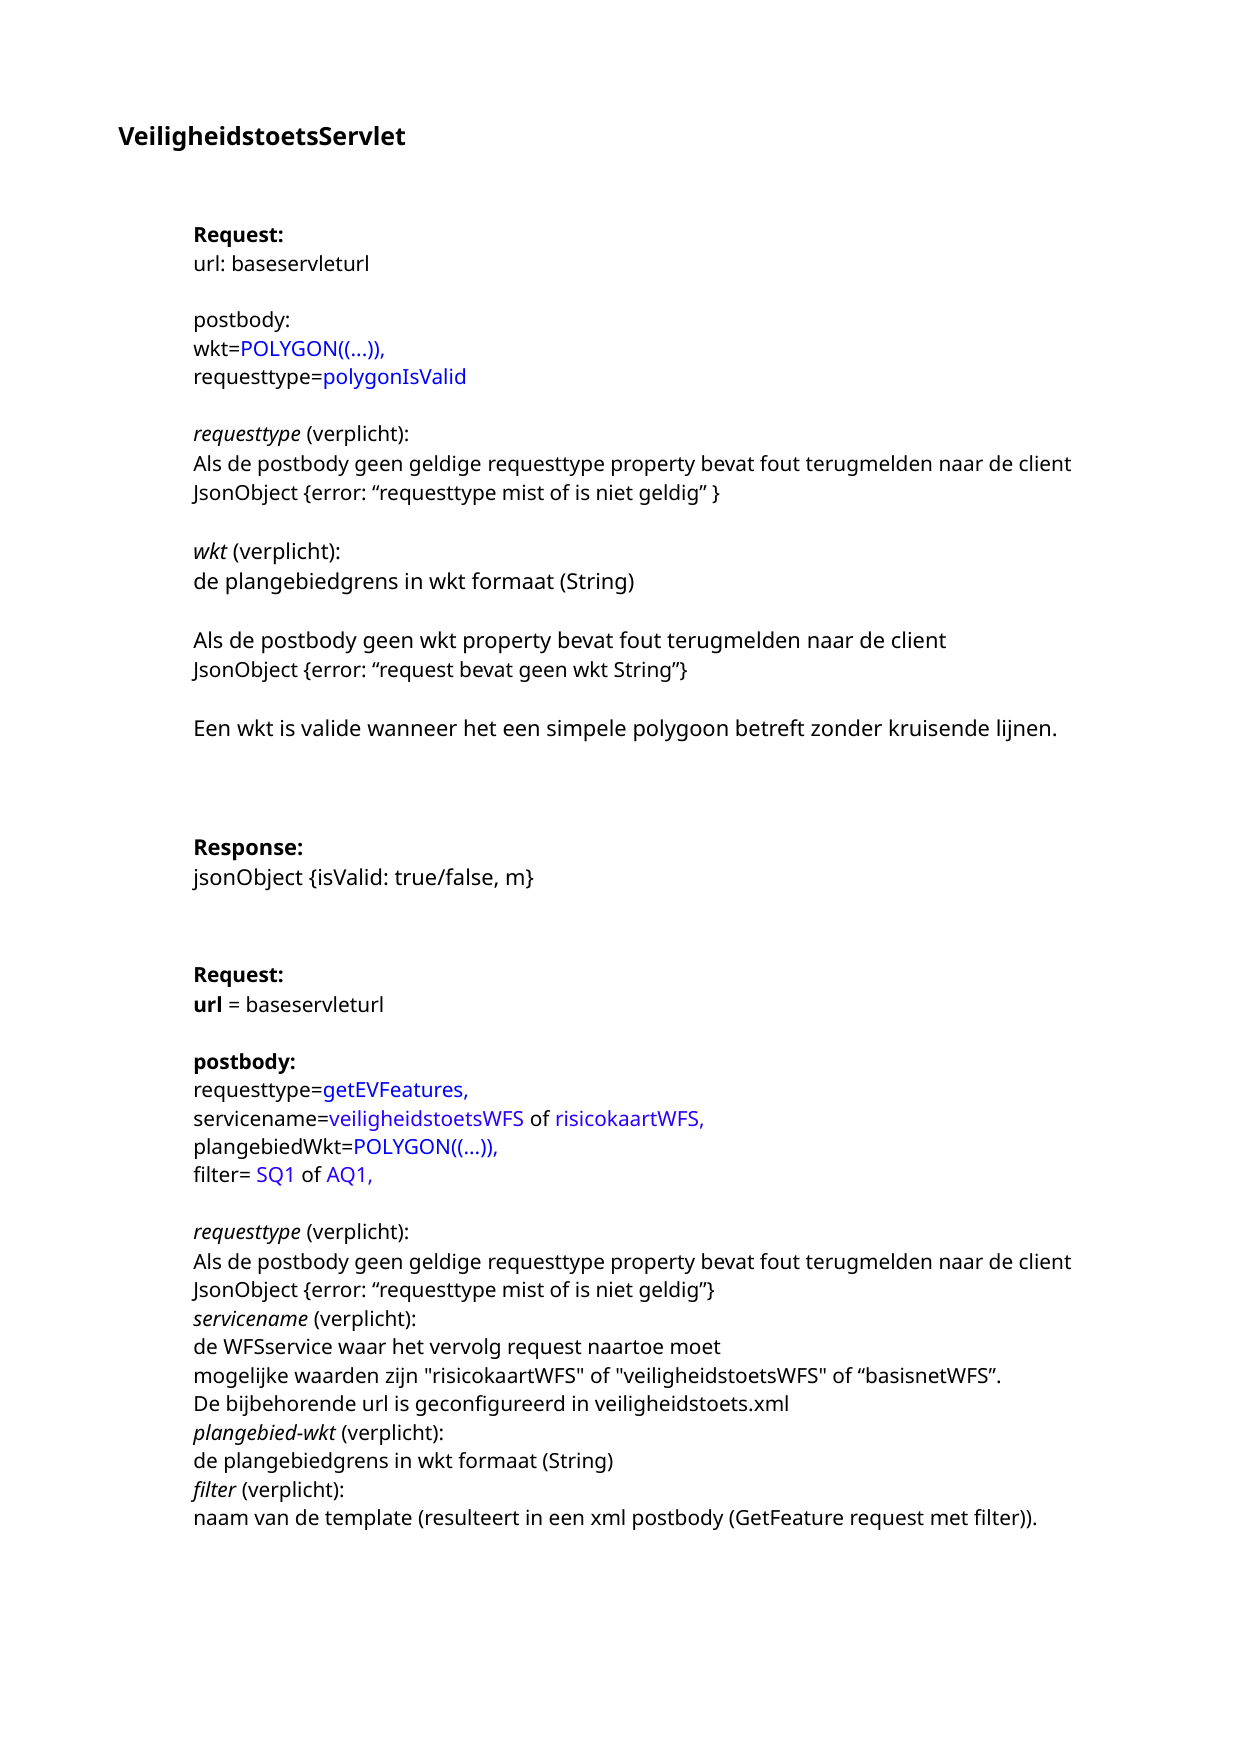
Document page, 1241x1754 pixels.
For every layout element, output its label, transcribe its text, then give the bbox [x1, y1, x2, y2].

text Als de postbody geen wkt property bevat fout terugmelden naar de client [118, 625, 1122, 655]
text naam van de template (resulteert in een xml postbody (GetFeature request met filter)). [193, 1503, 1122, 1532]
list postbody: [156, 1047, 1122, 1075]
text filter= SQ1 of AQ1, [193, 1161, 1122, 1189]
text requesttype (verplicht): [193, 419, 1122, 448]
text Request: [193, 220, 1122, 249]
text de plangebiedgrens in wkt formaat (String) [193, 1446, 1122, 1475]
list servicename=veiligheidstoetsWFS of risicokaartWFS, [156, 1104, 1122, 1132]
text url: baseservleturl [193, 249, 1122, 277]
text wkt (verplicht): [193, 536, 1122, 566]
text mogelijke waarden zijn "risicokaartWFS" of "veiligheidstoetsWFS" of “basisnetWFS”. [118, 1361, 1122, 1389]
text requesttype=polygonIsValid [193, 362, 1122, 391]
text Request: [118, 956, 1122, 990]
text jsonObject {isValid: true/false, m} [118, 862, 1122, 892]
text de WFSservice waar het vervolg request naartoe moet [193, 1332, 1122, 1361]
text postbody: [193, 306, 1122, 334]
text Als de postbody geen geldige requesttype property bevat fout terugmelden naar de client [118, 448, 1122, 478]
text VeiligheidstoetsServlet [118, 118, 1122, 152]
text plangebied-wkt (verplicht): [193, 1418, 1122, 1446]
text Een wkt is valide wanneer het een simpele polygoon betreft zonder kruisende lijnen. [118, 713, 1122, 743]
text servicename (verplicht): [193, 1304, 1122, 1332]
text requesttype (verplicht): [193, 1217, 1122, 1246]
list requesttype=getEVFeatures, [156, 1075, 1122, 1104]
text JsonObject {error: “requesttype mist of is niet geldig”} [193, 1276, 1122, 1304]
text wkt=POLYGON((...)), [193, 334, 1122, 362]
text JsonObject {error: “request bevat geen wkt String”} [118, 655, 1122, 683]
list plangebiedWkt=POLYGON((...)), [156, 1132, 1122, 1161]
text De bijbehorende url is geconfigureerd in veiligheidstoets.xml [193, 1389, 1122, 1418]
text filter (verplicht): [193, 1475, 1122, 1503]
text de plangebiedgrens in wkt formaat (String) [193, 566, 1122, 595]
text Response: [118, 832, 1122, 862]
text Als de postbody geen geldige requesttype property bevat fout terugmelden naar de client [118, 1246, 1122, 1276]
text url = baseservleturl [193, 990, 1122, 1018]
text JsonObject {error: “requesttype mist of is niet geldig” } [193, 478, 1122, 506]
